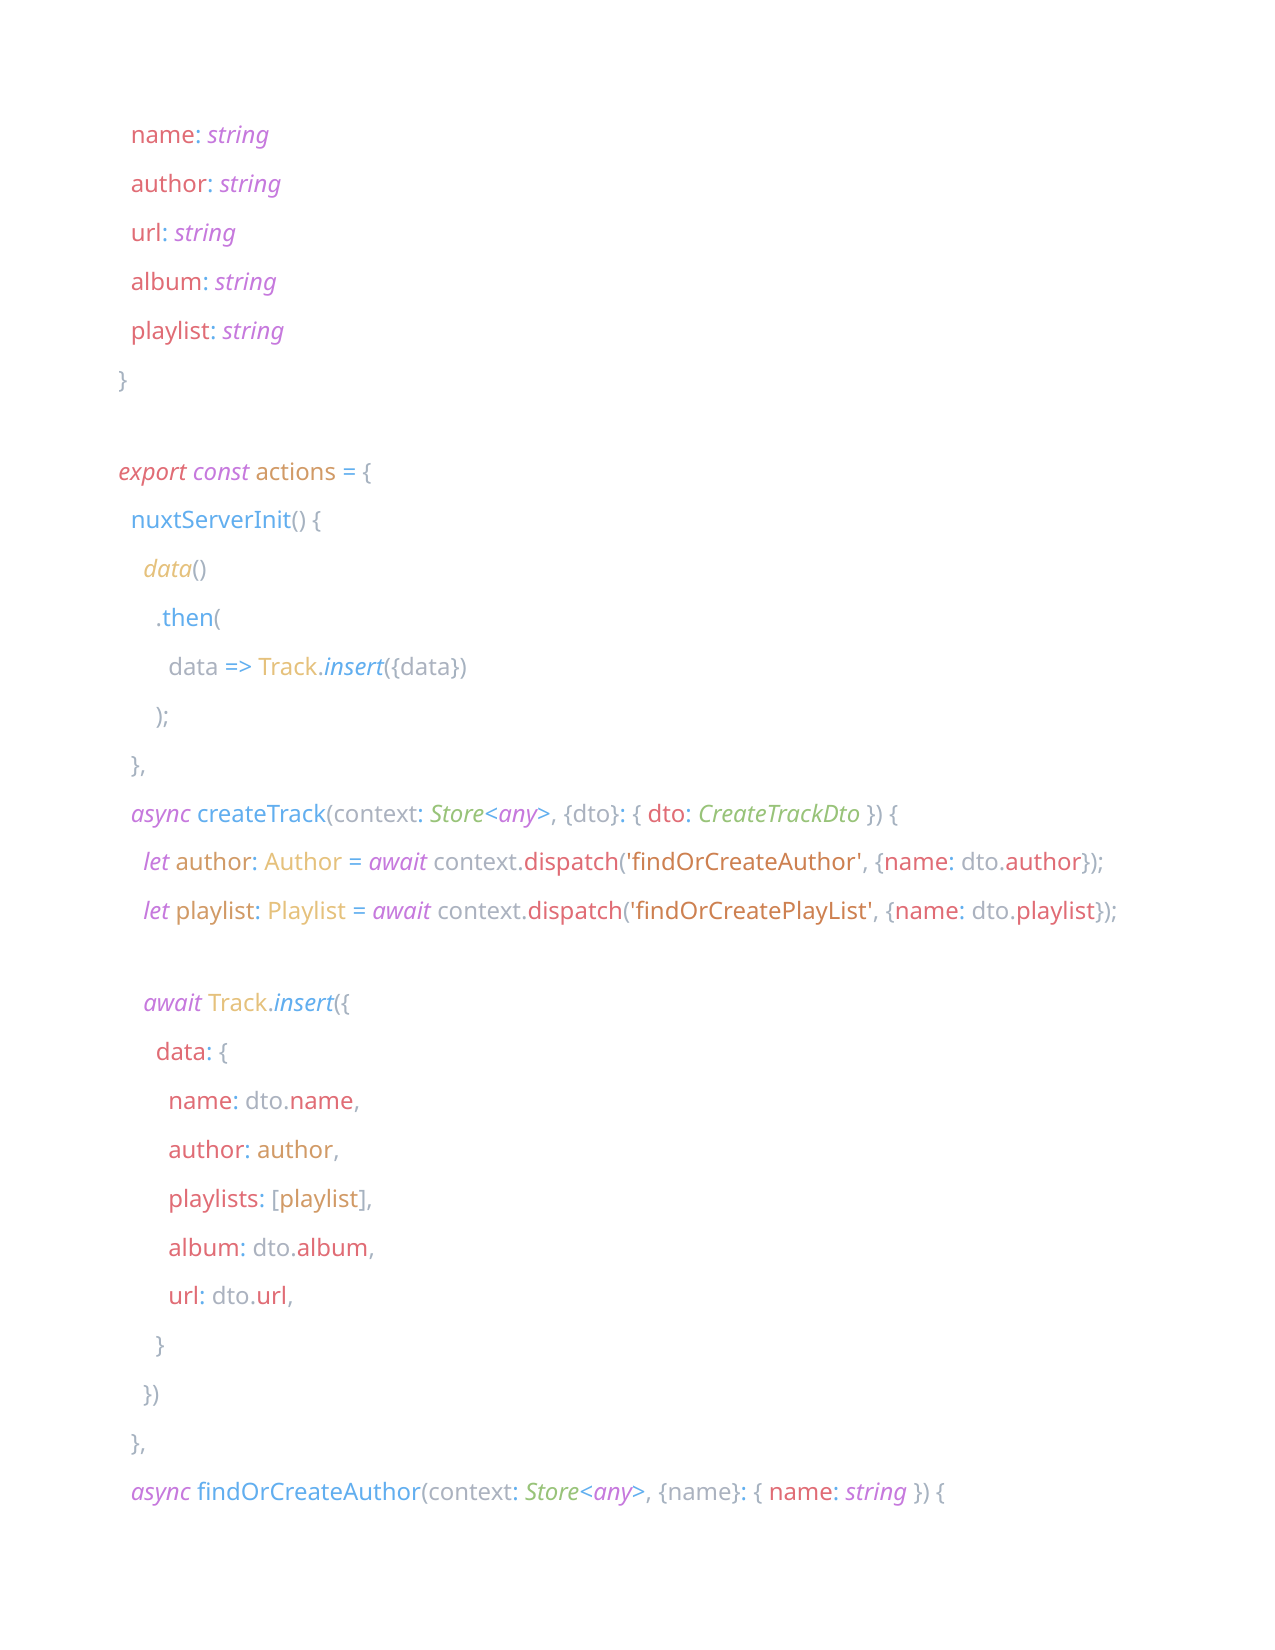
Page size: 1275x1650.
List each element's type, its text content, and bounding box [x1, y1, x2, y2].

text name: string author: string url: string album: string playlist: string } export const actions = { nuxtServerInit() { data() .then( data => Track.insert({data}) ); }, async createTrack(context: Store<any>, {dto}: { dto: CreateTrackDto }) { let author: Author = await context.dispatch('findOrCreateAuthor', {name: dto.author}); let playlist: Playlist = await context.dispatch('findOrCreatePlayList', {name: dto.playlist}); await Track.insert({ data: { name: dto.name, author: author, playlists: [playlist], album: dto.album, url: dto.url, } }) }, async findOrCreateAuthor(context: Store<any>, {name}: { name: string }) { [118, 118, 1157, 1507]
